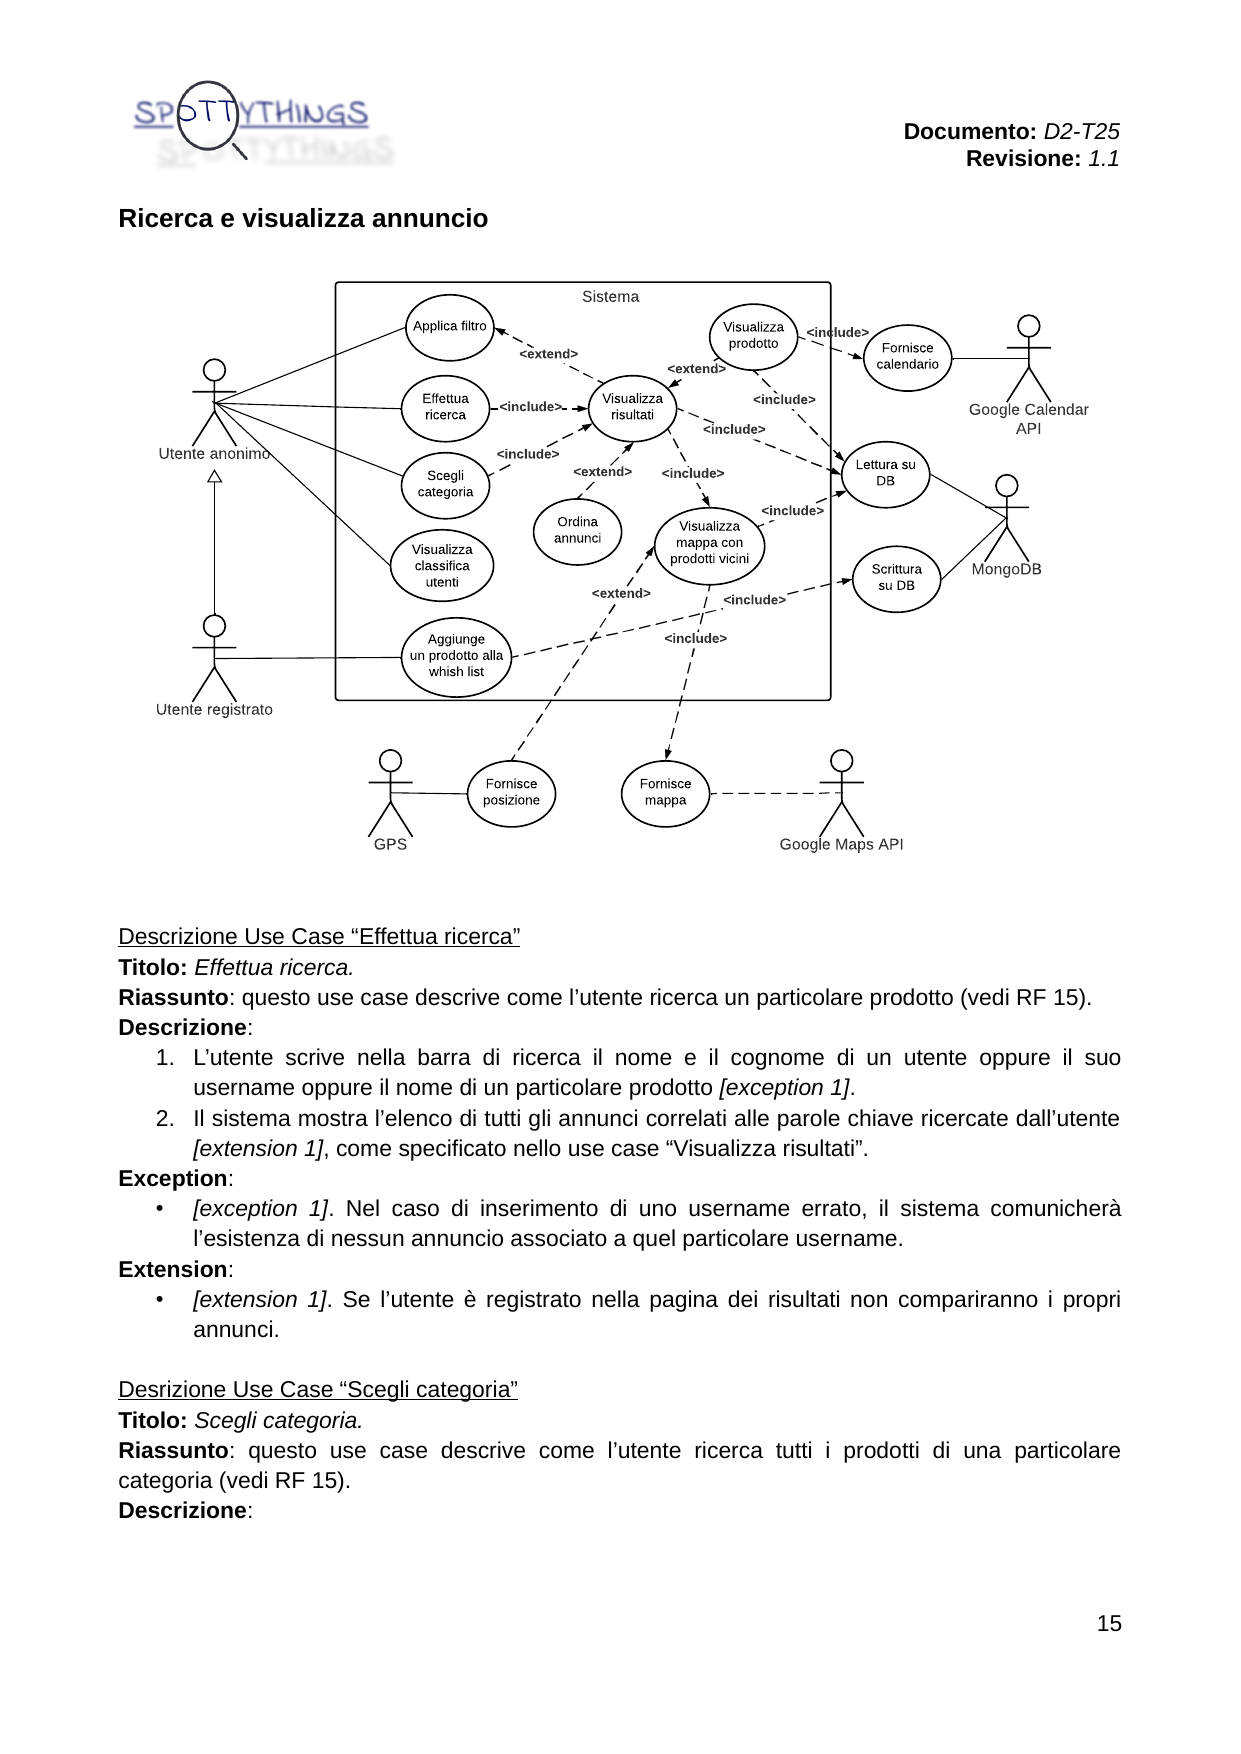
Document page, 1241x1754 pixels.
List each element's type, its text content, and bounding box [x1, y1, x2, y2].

text Descrizione: [118, 1497, 1122, 1524]
subtitle Ricerca e visualizza annuncio [118, 203, 1122, 233]
text Titolo: Effettua ricerca. [118, 953, 1122, 980]
list [exception 1]. Nel caso di inserimento di uno username errato, il sistema comunicherà l’esistenza di nessun annuncio associato a quel particolare username. [156, 1195, 1122, 1252]
list L’utente scrive nella barra di ricerca il nome e il cognome di un utente oppure il suo username oppure il nome di un particolare prodotto [exception 1]. [156, 1044, 1122, 1101]
list [extension 1]. Se l’utente è registrato nella pagina dei risultati non compariranno i propri annunci. [156, 1286, 1122, 1342]
text Riassunto: questo use case descrive come l’utente ricerca un particolare prodotto (vedi RF 15). [118, 984, 1122, 1010]
text Extension: [118, 1256, 1122, 1282]
text Riassunto: questo use case descrive come l’utente ricerca tutti i prodotti di una particolare categoria (vedi RF 15). [118, 1437, 1122, 1493]
text Titolo: Scegli categoria. [118, 1407, 1122, 1433]
text Descrizione: [118, 1014, 1122, 1040]
text Descrizione Use Case “Effettua ricerca” [118, 919, 1122, 950]
text Exception: [118, 1165, 1122, 1191]
text Desrizione Use Case “Scegli categoria” [118, 1376, 1122, 1403]
picture [123, 73, 399, 187]
list Il sistema mostra l’elenco di tutti gli annunci correlati alle parole chiave ricercate dall’utente [extension 1], come specificato nello use case “Visualizza risultati”. [156, 1104, 1122, 1161]
